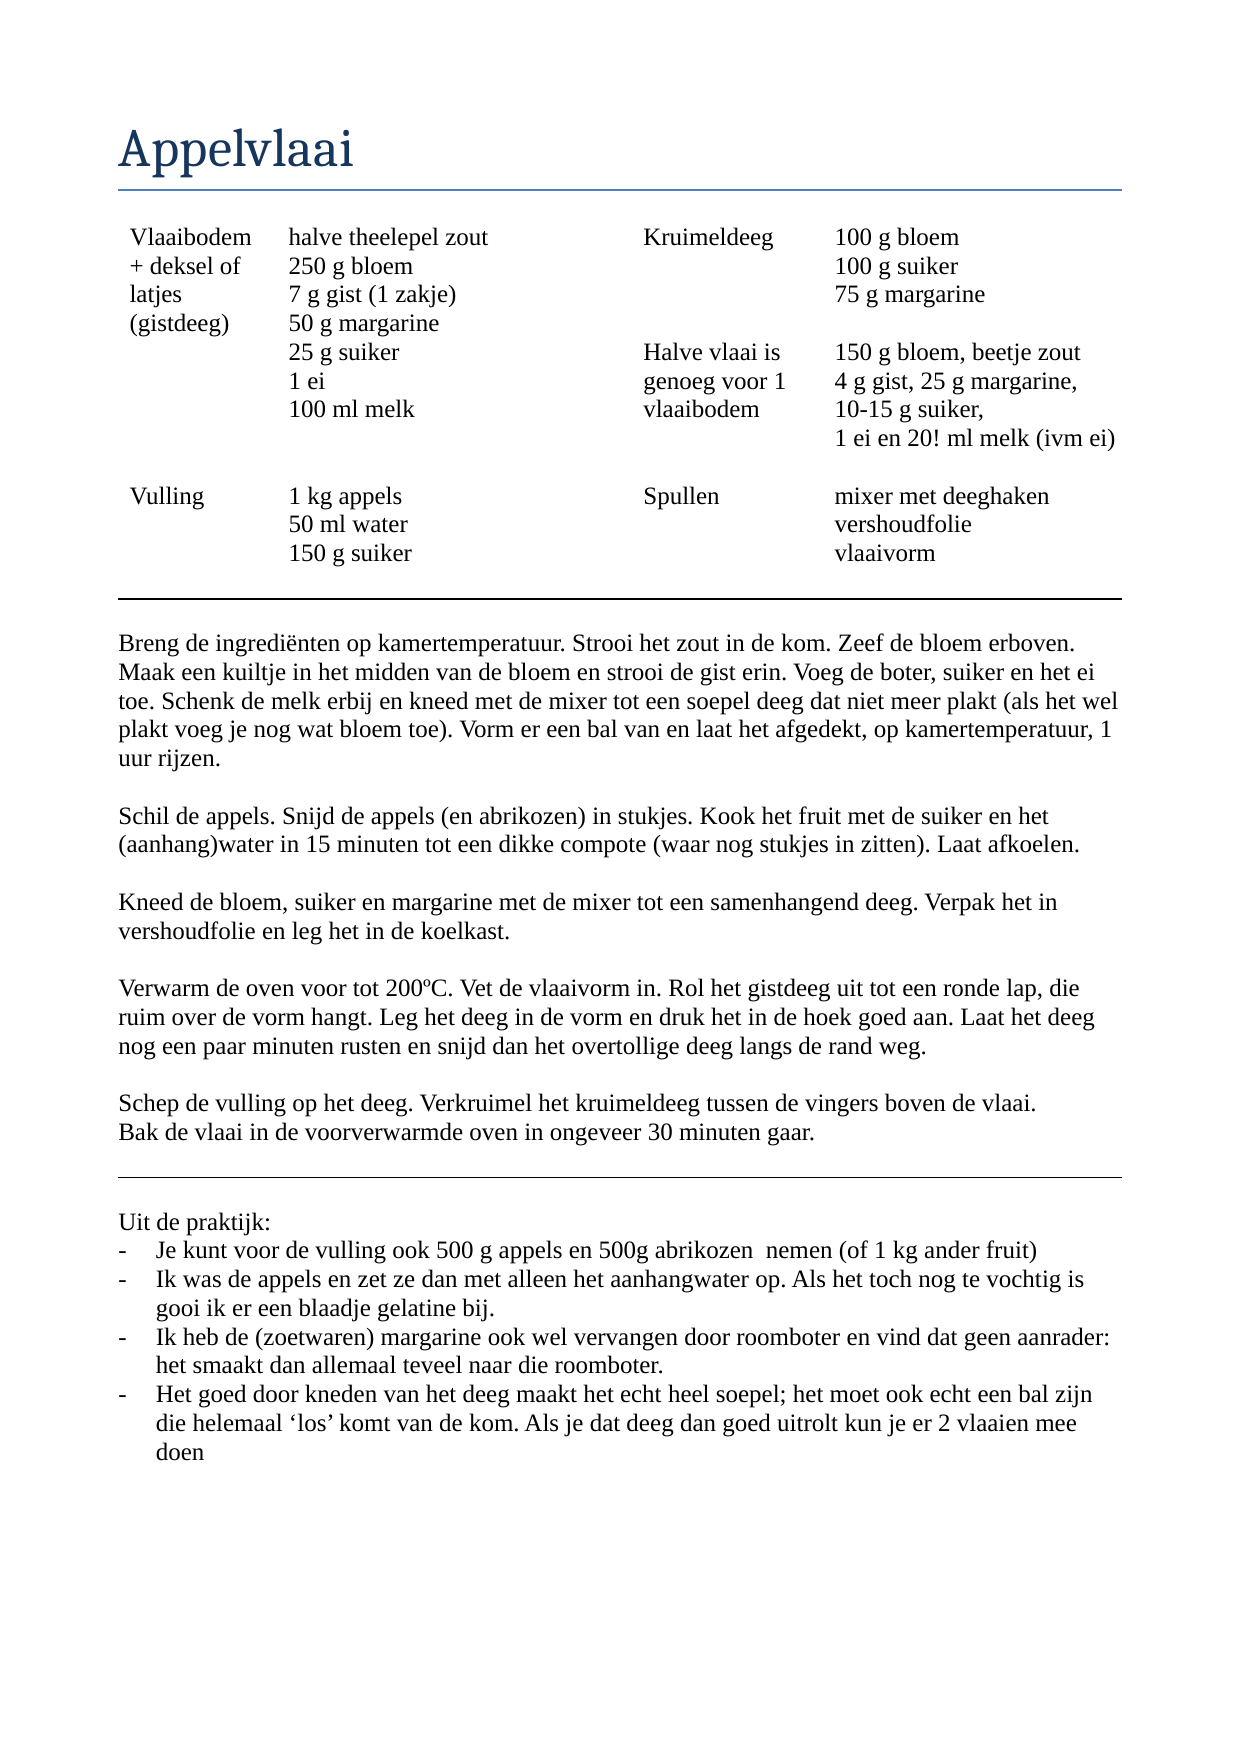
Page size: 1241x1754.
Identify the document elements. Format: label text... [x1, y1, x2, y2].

text Kneed de bloem, suiker en margarine met de mixer tot een samenhangend deeg. Verpak het in vershoudfolie en leg het in de koelkast. [118, 887, 1122, 944]
table_cell Vulling [118, 481, 277, 567]
table_cell 1 kg appels 50 ml water 150 g suiker [277, 481, 642, 567]
text Breng de ingrediënten op kamertemperatuur. Strooi het zout in de kom. Zeef de bloem erboven. Maak een kuiltje in het midden van de bloem en strooi de gist erin. Voeg de boter, suiker en het ei toe. Schenk de melk erbij en kneed met de mixer tot een soepel deeg dat niet meer plakt (als het wel plakt voeg je nog wat bloem toe). Vorm er een bal van en laat het afgedekt, op kamertemperatuur, 1 uur rijzen. [118, 628, 1122, 772]
list Ik heb de (zoetwaren) margarine ook wel vervangen door roomboter en vind dat geen aanrader: het smaakt dan allemaal teveel naar die roomboter. [118, 1322, 1122, 1379]
text Appelvlaai [118, 118, 1122, 189]
text Schep de vulling op het deeg. Verkruimel het kruimeldeeg tussen de vingers boven de vlaai. Bak de vlaai in de voorverwarmde oven in ongeveer 30 minuten gaar. [118, 1088, 1122, 1146]
text Schil de appels. Snijd de appels (en abrikozen) in stukjes. Kook het fruit met de suiker en het (aanhang)water in 15 minuten tot een dikke compote (waar nog stukjes in zitten). Laat afkoelen. [118, 801, 1122, 858]
text Verwarm de oven voor tot 200ºC. Vet de vlaaivorm in. Rol het gistdeeg uit tot een ronde lap, die ruim over de vorm hangt. Leg het deeg in de vorm en druk het in de hoek goed aan. Laat het deeg nog een paar minuten rusten en snijd dan het overtollige deeg langs de rand weg. [118, 973, 1122, 1059]
table_cell Spullen [642, 481, 833, 567]
table_header halve theelepel zout 250 g bloem 7 g gist (1 zakje) 50 g margarine 25 g suiker 1 ei 100 ml melk [277, 222, 642, 481]
table_header Kruimeldeeg Halve vlaai is genoeg voor 1 vlaaibodem [642, 222, 833, 481]
table_header 100 g bloem 100 g suiker 75 g margarine 150 g bloem, beetje zout 4 g gist, 25 g margarine, 10-15 g suiker, 1 ei en 20! ml melk (ivm ei) [833, 222, 1137, 481]
list Je kunt voor de vulling ook 500 g appels en 500g abrikozen nemen (of 1 kg ander fruit) [118, 1236, 1122, 1264]
table_cell mixer met deeghaken vershoudfolie vlaaivorm [833, 481, 1137, 567]
text Uit de praktijk: [118, 1207, 1122, 1236]
list Het goed door kneden van het deeg maakt het echt heel soepel; het moet ook echt een bal zijn die helemaal ‘los’ komt van de kom. Als je dat deeg dan goed uitrolt kun je er 2 vlaaien mee doen [118, 1379, 1122, 1466]
table_header Vlaaibodem + deksel of latjes (gistdeeg) [118, 222, 277, 481]
list Ik was de appels en zet ze dan met alleen het aanhangwater op. Als het toch nog te vochtig is gooi ik er een blaadje gelatine bij. [118, 1264, 1122, 1322]
